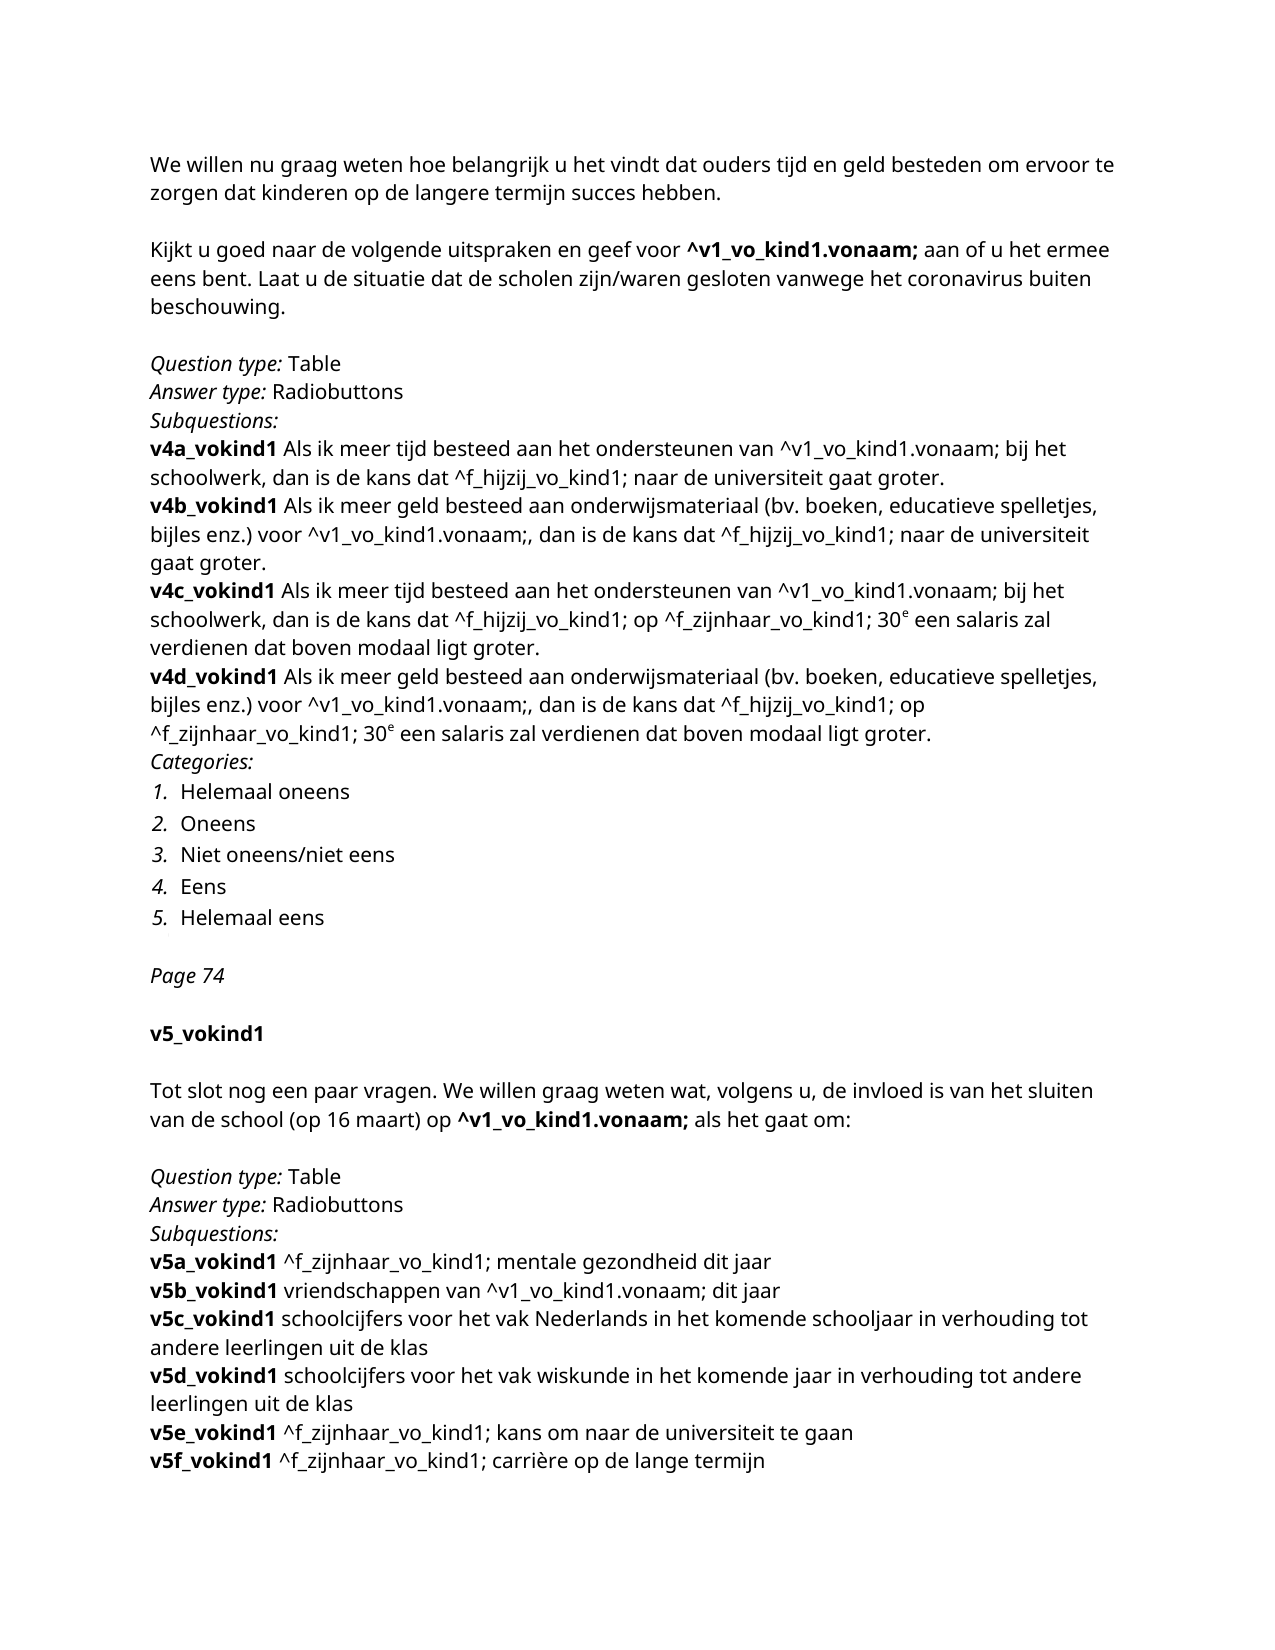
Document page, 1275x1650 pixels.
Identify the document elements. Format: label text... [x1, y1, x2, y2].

text Tot slot nog een paar vragen. We willen graag weten wat, volgens u, de invloed is van het sluiten van de school (op 16 maart) op ^v1_vo_kind1.vonaam; als het gaat om: [150, 1077, 1125, 1133]
text Answer type: Radiobuttons [150, 1190, 1125, 1219]
text Answer type: Radiobuttons [150, 377, 1125, 406]
table_cell 3. [150, 839, 178, 870]
text We willen nu graag weten hoe belangrijk u het vindt dat ouders tijd en geld besteden om ervoor te zorgen dat kinderen op de langere termijn succes hebben. Kijkt u goed naar de volgende uitspraken en geef voor ^v1_vo_kind1.vonaam; aan of u het ermee eens bent. Laat u de situatie dat de scholen zijn/waren gesloten vanwege het coronavirus buiten beschouwing. [150, 150, 1125, 321]
table_cell Helemaal eens [179, 902, 416, 933]
text Subquestions: v4a_vokind1 Als ik meer tijd besteed aan het ondersteunen van ^v1_vo_kind1.vonaam; bij het schoolwerk, dan is de kans dat ^f_hijzij_vo_kind1; naar de universiteit gaat groter. v4b_vokind1 Als ik meer geld besteed aan onderwijsmateriaal (bv. boeken, educatieve spelletjes, bijles enz.) voor ^v1_vo_kind1.vonaam;, dan is de kans dat ^f_hijzij_vo_kind1; naar de universiteit gaat groter. v4c_vokind1 Als ik meer tijd besteed aan het ondersteunen van ^v1_vo_kind1.vonaam; bij het schoolwerk, dan is de kans dat ^f_hijzij_vo_kind1; op ^f_zijnhaar_vo_kind1; 30e een salaris zal verdienen dat boven modaal ligt groter. v4d_vokind1 Als ik meer geld besteed aan onderwijsmateriaal (bv. boeken, educatieve spelletjes, bijles enz.) voor ^v1_vo_kind1.vonaam;, dan is de kans dat ^f_hijzij_vo_kind1; op ^f_zijnhaar_vo_kind1; 30e een salaris zal verdienen dat boven modaal ligt groter. [150, 406, 1125, 747]
text Question type: Table [150, 349, 1125, 377]
text Page 74 [150, 961, 1125, 990]
table_header 1. [150, 776, 178, 807]
table_cell Oneens [179, 807, 416, 839]
subtitle v5_vokind1 [150, 1019, 1125, 1047]
table_cell 4. [150, 870, 178, 902]
table_cell Eens [179, 870, 416, 902]
text Categories: [150, 747, 1125, 776]
table_header Helemaal oneens [179, 776, 416, 807]
table_cell 2. [150, 807, 178, 839]
text Question type: Table [150, 1162, 1125, 1190]
table_cell Niet oneens/niet eens [179, 839, 416, 870]
table_cell 5. [150, 902, 178, 933]
text Subquestions: v5a_vokind1 ^f_zijnhaar_vo_kind1; mentale gezondheid dit jaar v5b_vokind1 vriendschappen van ^v1_vo_kind1.vonaam; dit jaar v5c_vokind1 schoolcijfers voor het vak Nederlands in het komende schooljaar in verhouding tot andere leerlingen uit de klas v5d_vokind1 schoolcijfers voor het vak wiskunde in het komende jaar in verhouding tot andere leerlingen uit de klas v5e_vokind1 ^f_zijnhaar_vo_kind1; kans om naar de universiteit te gaan v5f_vokind1 ^f_zijnhaar_vo_kind1; carrière op de lange termijn [150, 1219, 1125, 1475]
